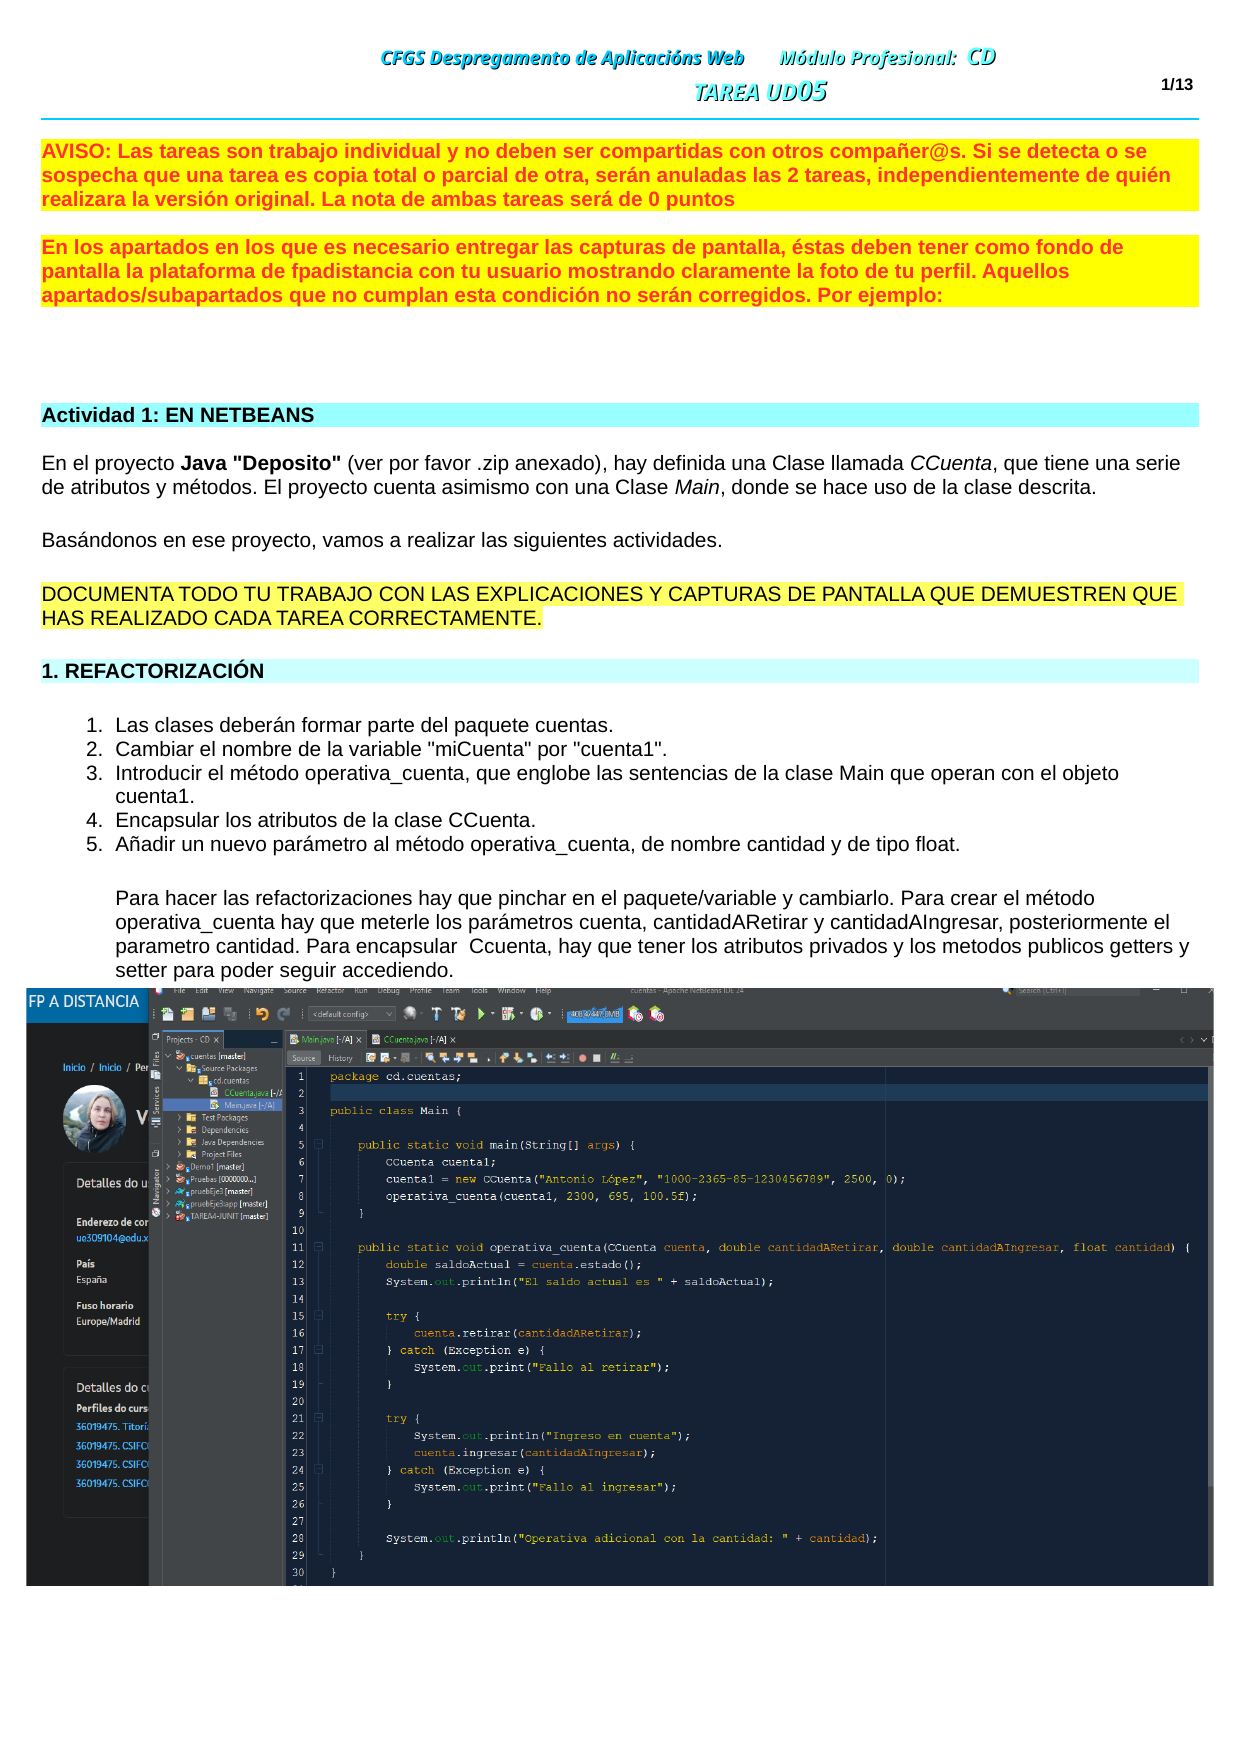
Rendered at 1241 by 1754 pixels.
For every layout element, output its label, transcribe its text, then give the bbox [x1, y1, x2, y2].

text AVISO: Las tareas son trabajo individual y no deben ser compartidas con otros compañer@s. Si se detecta o se sospecha que una tarea es copia total o parcial de otra, serán anuladas las 2 tareas, independientemente de quién realizara la versión original. La nota de ambas tareas será de 0 puntos [41, 139, 1199, 211]
list Encapsular los atributos de la clase CCuenta. [86, 808, 1199, 832]
list Para hacer las refactorizaciones hay que pinchar en el paquete/variable y cambiarlo. Para crear el método operativa_cuenta hay que meterle los parámetros cuenta, cantidadARetirar y cantidadAIngresar, posteriormente el parametro cantidad. Para encapsular Ccuenta, hay que tener los atributos privados y los metodos publicos getters y setter para poder seguir accediendo. [86, 886, 1199, 981]
list Añadir un nuevo parámetro al método operativa_cuenta, de nombre cantidad y de tipo float. [86, 832, 1199, 856]
text Basándonos en ese proyecto, vamos a realizar las siguientes actividades. [41, 528, 1199, 552]
text En los apartados en los que es necesario entregar las capturas de pantalla, éstas deben tener como fondo de pantalla la plataforma de fpadistancia con tu usuario mostrando claramente la foto de tu perfil. Aquellos apartados/subapartados que no cumplan esta condición no serán corregidos. Por ejemplo: [41, 235, 1199, 307]
text En el proyecto Java "Deposito" (ver por favor .zip anexado), hay definida una Clase llamada CCuenta, que tiene una serie de atributos y métodos. El proyecto cuenta asimismo con una Clase Main, donde se hace uso de la clase descrita. [41, 451, 1199, 499]
picture [26, 988, 1214, 1586]
list Introducir el método operativa_cuenta, que englobe las sentencias de la clase Main que operan con el objeto cuenta1. [86, 760, 1199, 808]
list Cambiar el nombre de la variable "miCuenta" por "cuenta1". [86, 736, 1199, 760]
text DOCUMENTA TODO TU TRABAJO CON LAS EXPLICACIONES Y CAPTURAS DE PANTALLA QUE DEMUESTREN QUE HAS REALIZADO CADA TAREA CORRECTAMENTE. [41, 582, 1199, 629]
text Actividad 1: EN NETBEANS [41, 403, 1199, 427]
text 1. REFACTORIZACIÓN [41, 659, 1199, 683]
list Las clases deberán formar parte del paquete cuentas. [86, 712, 1199, 736]
